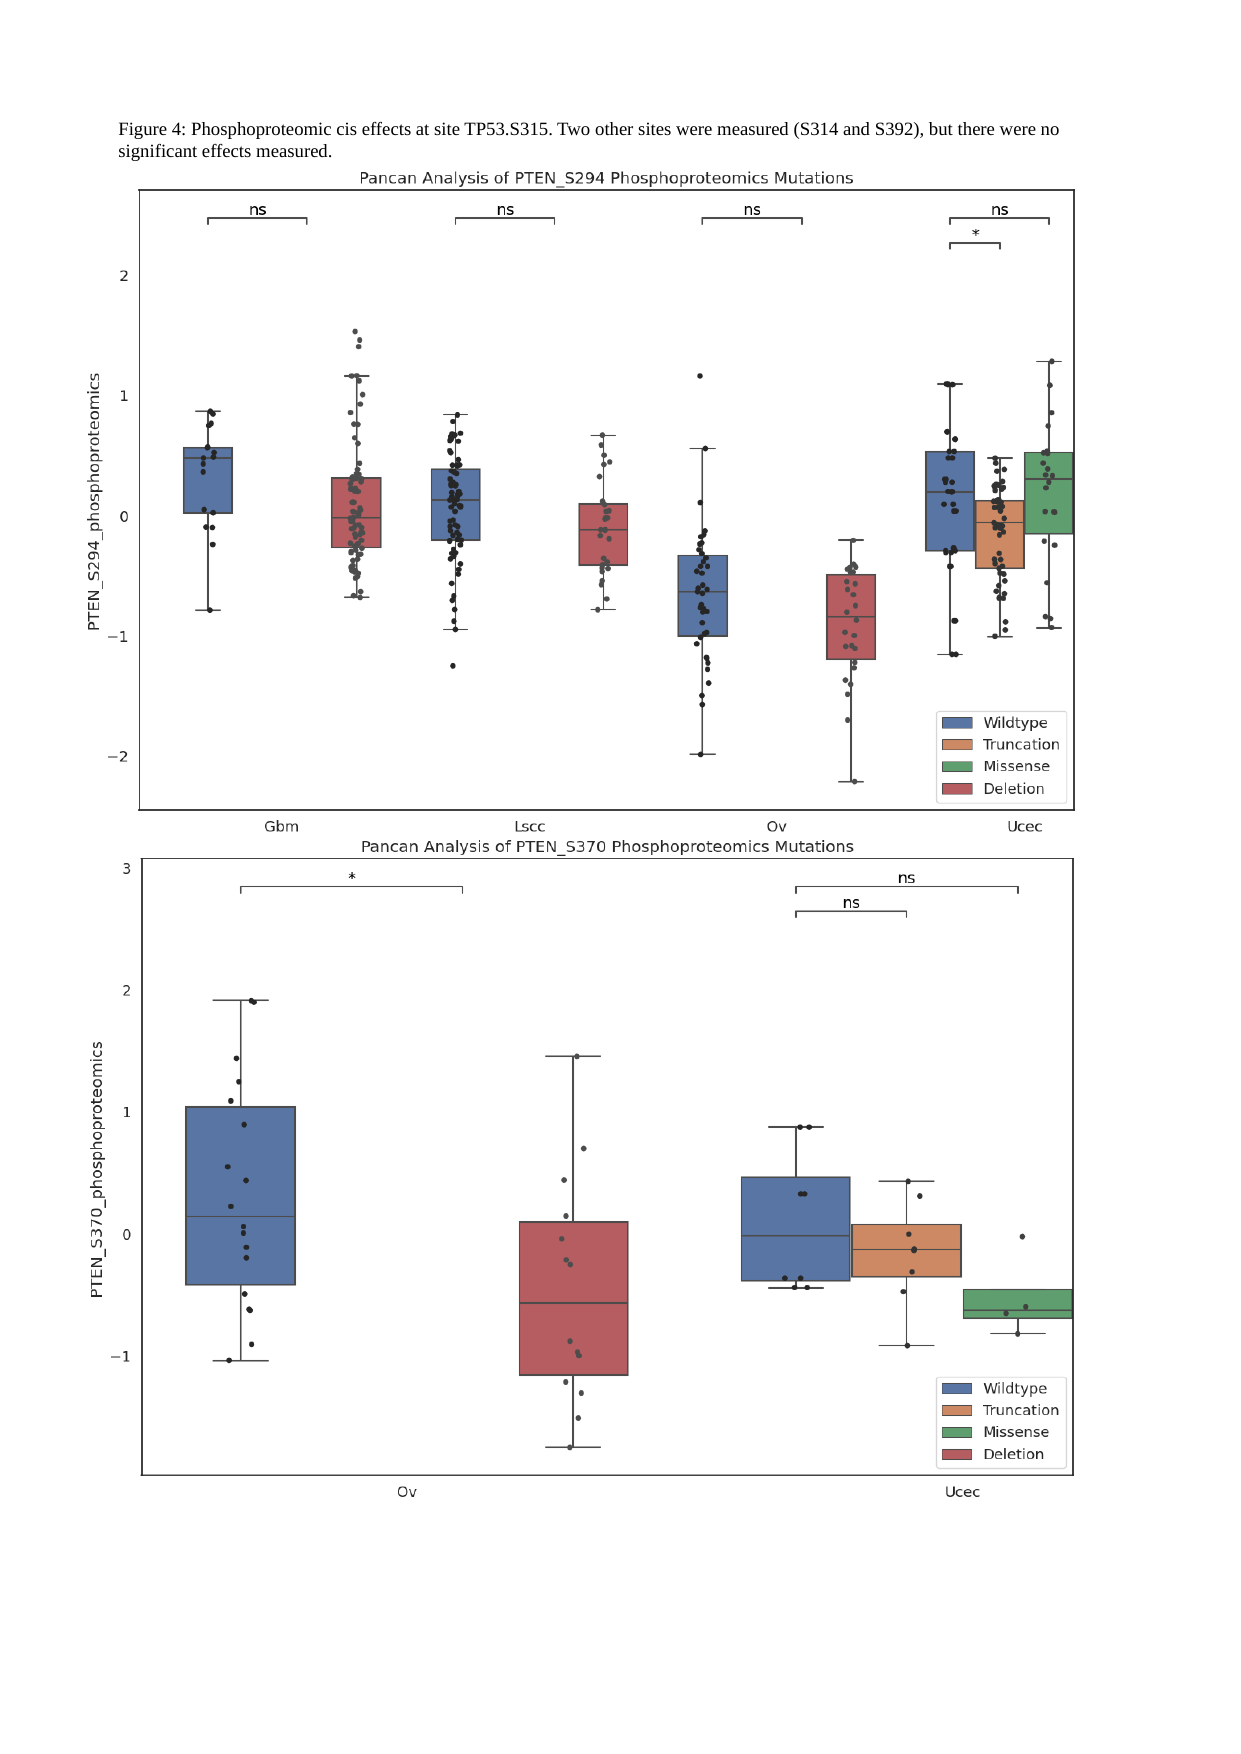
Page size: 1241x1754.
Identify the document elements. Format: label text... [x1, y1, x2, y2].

picture [79, 163, 1077, 1498]
text Figure 4: Phosphoproteomic cis effects at site TP53.S315. Two other sites were measured (S314 and S392), but there were no significant effects measured. [118, 118, 1122, 161]
